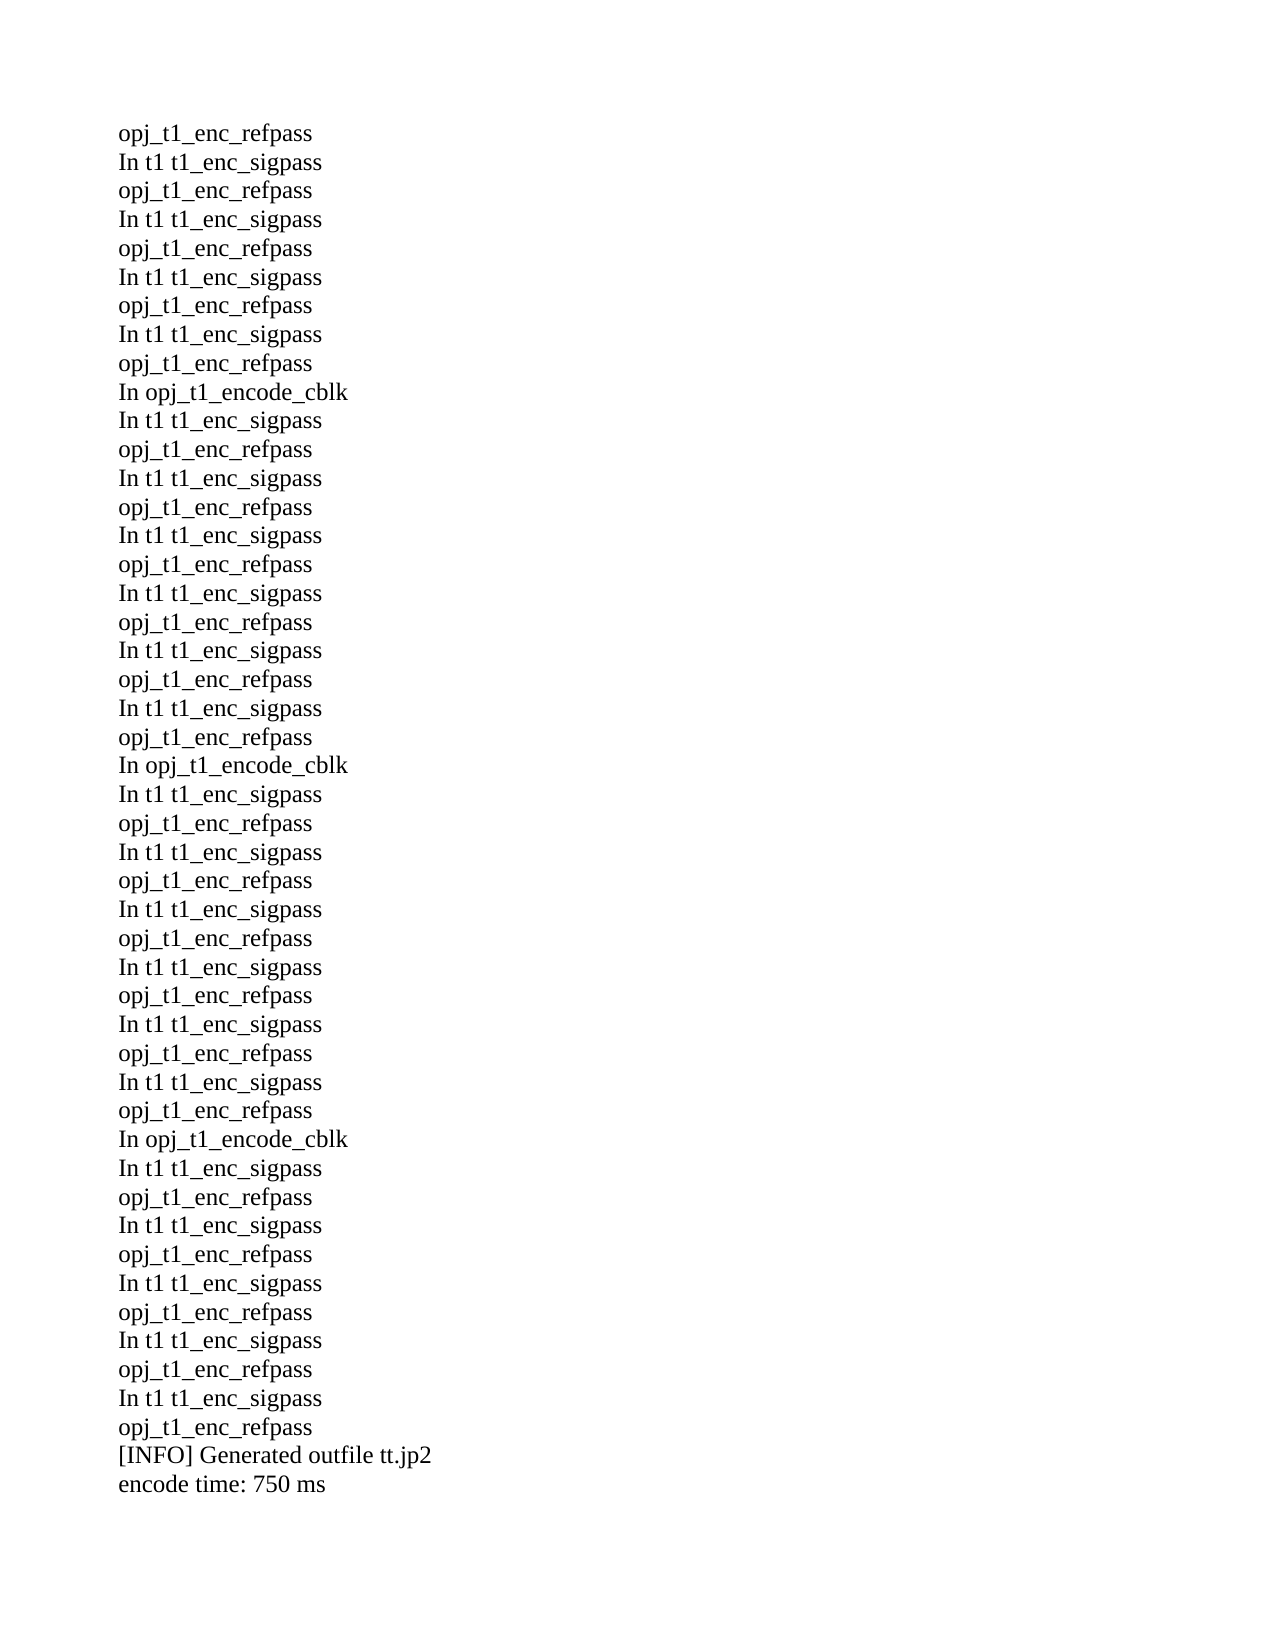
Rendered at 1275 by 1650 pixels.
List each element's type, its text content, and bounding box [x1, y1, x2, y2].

text In t1 t1_enc_sigpass [118, 1067, 1157, 1096]
text In opj_t1_encode_cblk [118, 377, 1157, 406]
text In t1 t1_enc_sigpass [118, 1009, 1157, 1038]
text In t1 t1_enc_sigpass [118, 952, 1157, 981]
text opj_t1_enc_refpass [118, 492, 1157, 521]
text opj_t1_enc_refpass [118, 607, 1157, 636]
text In t1 t1_enc_sigpass [118, 1326, 1157, 1354]
text In t1 t1_enc_sigpass [118, 779, 1157, 808]
text opj_t1_enc_refpass [118, 1096, 1157, 1124]
text In t1 t1_enc_sigpass [118, 1383, 1157, 1412]
text In t1 t1_enc_sigpass [118, 837, 1157, 866]
text opj_t1_enc_refpass [118, 664, 1157, 693]
text In t1 t1_enc_sigpass [118, 463, 1157, 492]
text In t1 t1_enc_sigpass [118, 406, 1157, 434]
text In t1 t1_enc_sigpass [118, 1153, 1157, 1182]
text opj_t1_enc_refpass [118, 808, 1157, 837]
text In t1 t1_enc_sigpass [118, 1268, 1157, 1297]
text opj_t1_enc_refpass [118, 434, 1157, 463]
text opj_t1_enc_refpass [118, 722, 1157, 751]
text opj_t1_enc_refpass [118, 348, 1157, 377]
text opj_t1_enc_refpass [118, 291, 1157, 319]
text opj_t1_enc_refpass [118, 981, 1157, 1009]
text In t1 t1_enc_sigpass [118, 894, 1157, 923]
text opj_t1_enc_refpass [118, 1297, 1157, 1326]
text In opj_t1_encode_cblk [118, 1124, 1157, 1153]
text In t1 t1_enc_sigpass [118, 204, 1157, 233]
text [INFO] Generated outfile tt.jp2 [118, 1441, 1157, 1469]
text In t1 t1_enc_sigpass [118, 262, 1157, 291]
text opj_t1_enc_refpass [118, 1412, 1157, 1441]
text In t1 t1_enc_sigpass [118, 693, 1157, 722]
text opj_t1_enc_refpass [118, 1354, 1157, 1383]
text In t1 t1_enc_sigpass [118, 636, 1157, 664]
text In t1 t1_enc_sigpass [118, 147, 1157, 176]
text opj_t1_enc_refpass [118, 1038, 1157, 1067]
text In t1 t1_enc_sigpass [118, 1211, 1157, 1239]
text opj_t1_enc_refpass [118, 923, 1157, 952]
text opj_t1_enc_refpass [118, 866, 1157, 894]
text In t1 t1_enc_sigpass [118, 319, 1157, 348]
text In t1 t1_enc_sigpass [118, 578, 1157, 607]
text encode time: 750 ms [118, 1469, 1157, 1498]
text In t1 t1_enc_sigpass [118, 521, 1157, 549]
text opj_t1_enc_refpass [118, 1239, 1157, 1268]
text opj_t1_enc_refpass [118, 1182, 1157, 1211]
text opj_t1_enc_refpass [118, 118, 1157, 147]
text opj_t1_enc_refpass [118, 233, 1157, 262]
text opj_t1_enc_refpass [118, 176, 1157, 204]
text In opj_t1_encode_cblk [118, 751, 1157, 779]
text opj_t1_enc_refpass [118, 549, 1157, 578]
